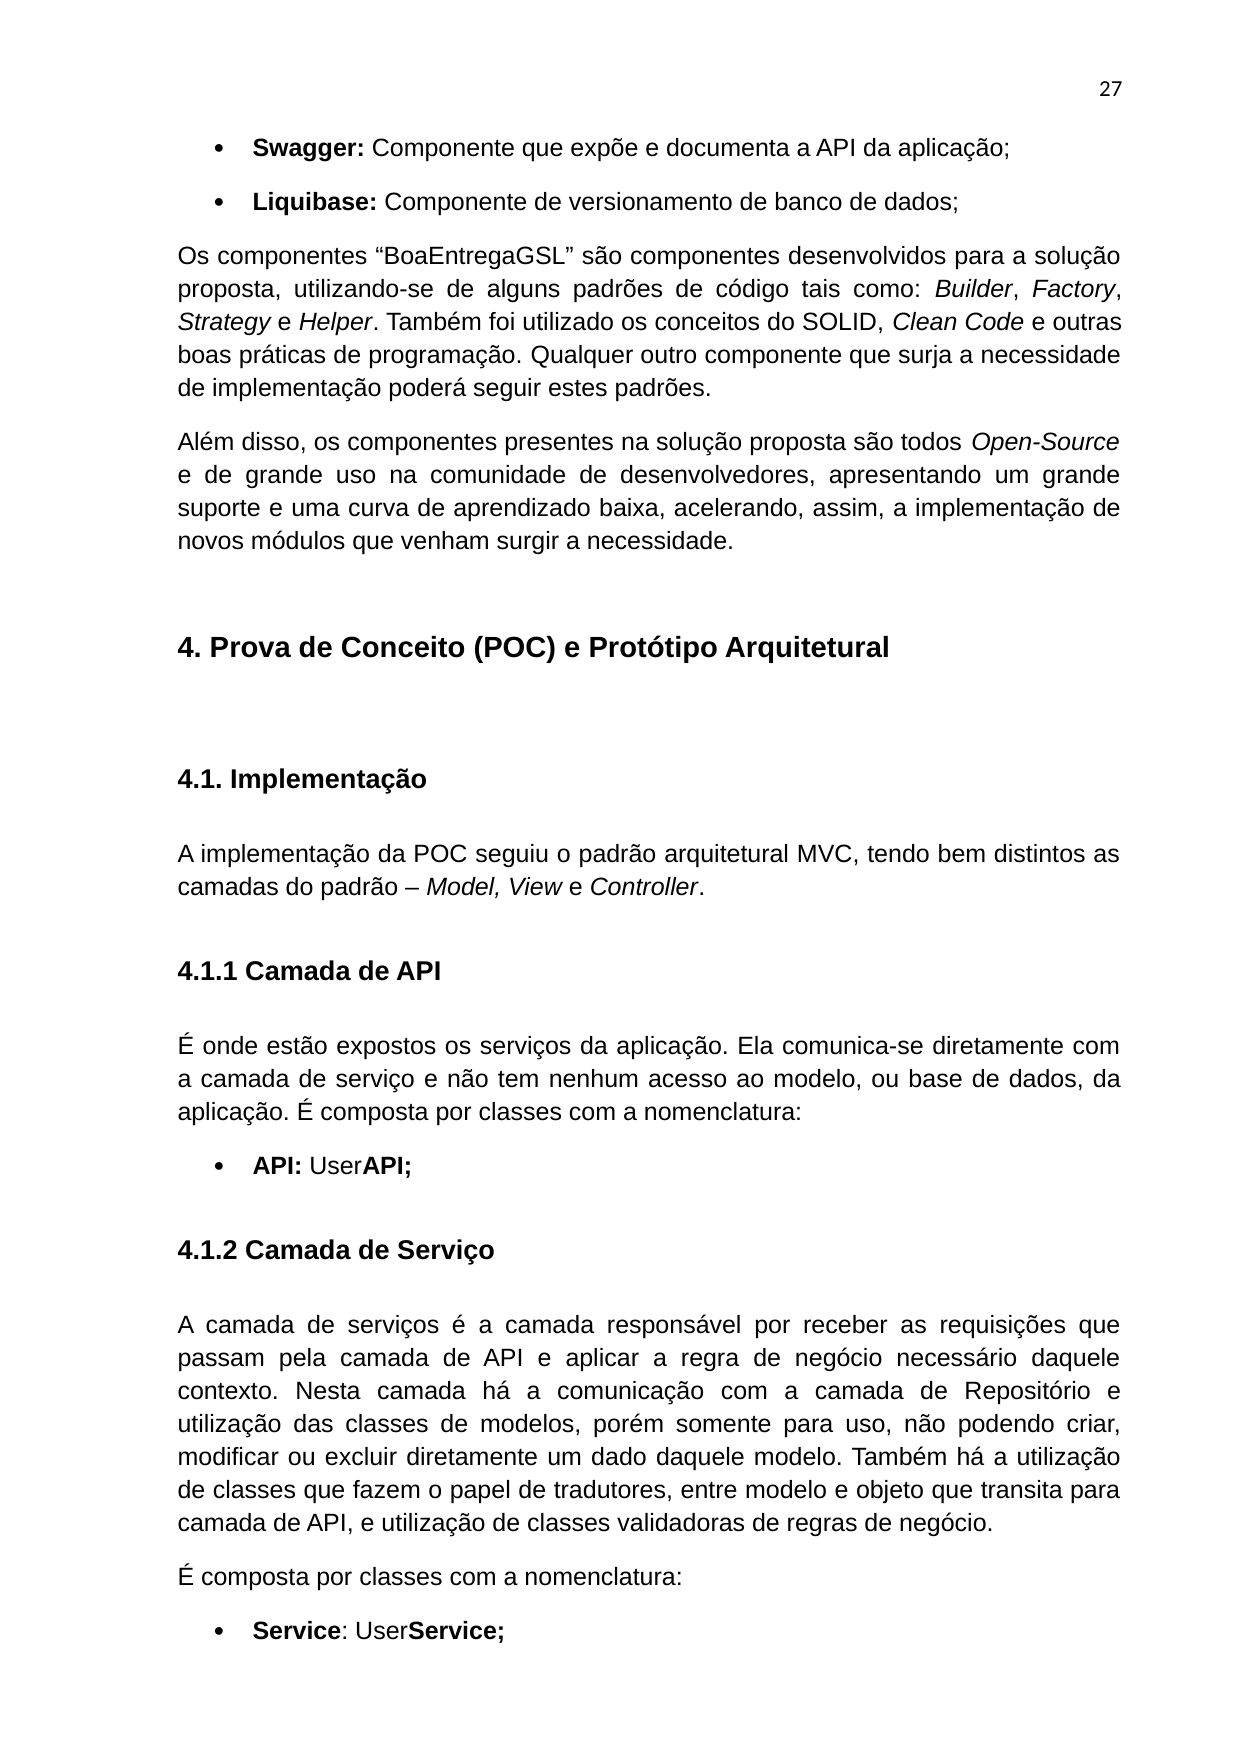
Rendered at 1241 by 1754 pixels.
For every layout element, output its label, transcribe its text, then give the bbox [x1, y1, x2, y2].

text É composta por classes com a nomenclatura: [177, 1562, 1122, 1591]
subtitle 4.1. Implementação [177, 763, 1122, 794]
text A camada de serviços é a camada responsável por receber as requisições que passam pela camada de API e aplicar a regra de negócio necessário daquele contexto. Nesta camada há a comunicação com a camada de Repositório e utilização das classes de modelos, porém somente para uso, não podendo criar, modificar ou excluir diretamente um dado daquele modelo. Também há a utilização de classes que fazem o papel de tradutores, entre modelo e objeto que transita para camada de API, e utilização de classes validadoras de regras de negócio. [177, 1310, 1122, 1537]
subtitle 4.1.1 Camada de API [177, 955, 1122, 986]
text É onde estão expostos os serviços da aplicação. Ela comunica-se diretamente com a camada de serviço e não tem nenhum acesso ao modelo, ou base de dados, da aplicação. É composta por classes com a nomenclatura: [177, 1031, 1122, 1126]
text A implementação da POC seguiu o padrão arquitetural MVC, tendo bem distintos as camadas do padrão – Model, View e Controller. [177, 839, 1122, 901]
list Swagger: Componente que expõe e documenta a API da aplicação; [215, 133, 1122, 162]
subtitle 4.1.2 Camada de Serviço [177, 1234, 1122, 1265]
list API: UserAPI; [215, 1151, 1122, 1180]
text Os componentes “BoaEntregaGSL” são componentes desenvolvidos para a solução proposta, utilizando-se de alguns padrões de código tais como: Builder, Factory, Strategy e Helper. Também foi utilizado os conceitos do SOLID, Clean Code e outras boas práticas de programação. Qualquer outro componente que surja a necessidade de implementação poderá seguir estes padrões. [177, 241, 1122, 401]
list Liquibase: Componente de versionamento de banco de dados; [215, 187, 1122, 216]
subtitle 4. Prova de Conceito (POC) e Protótipo Arquitetural [177, 630, 1122, 663]
list Service: UserService; [215, 1616, 1122, 1645]
text Além disso, os componentes presentes na solução proposta são todos Open-Source e de grande uso na comunidade de desenvolvedores, apresentando um grande suporte e uma curva de aprendizado baixa, acelerando, assim, a implementação de novos módulos que venham surgir a necessidade. [177, 427, 1122, 554]
